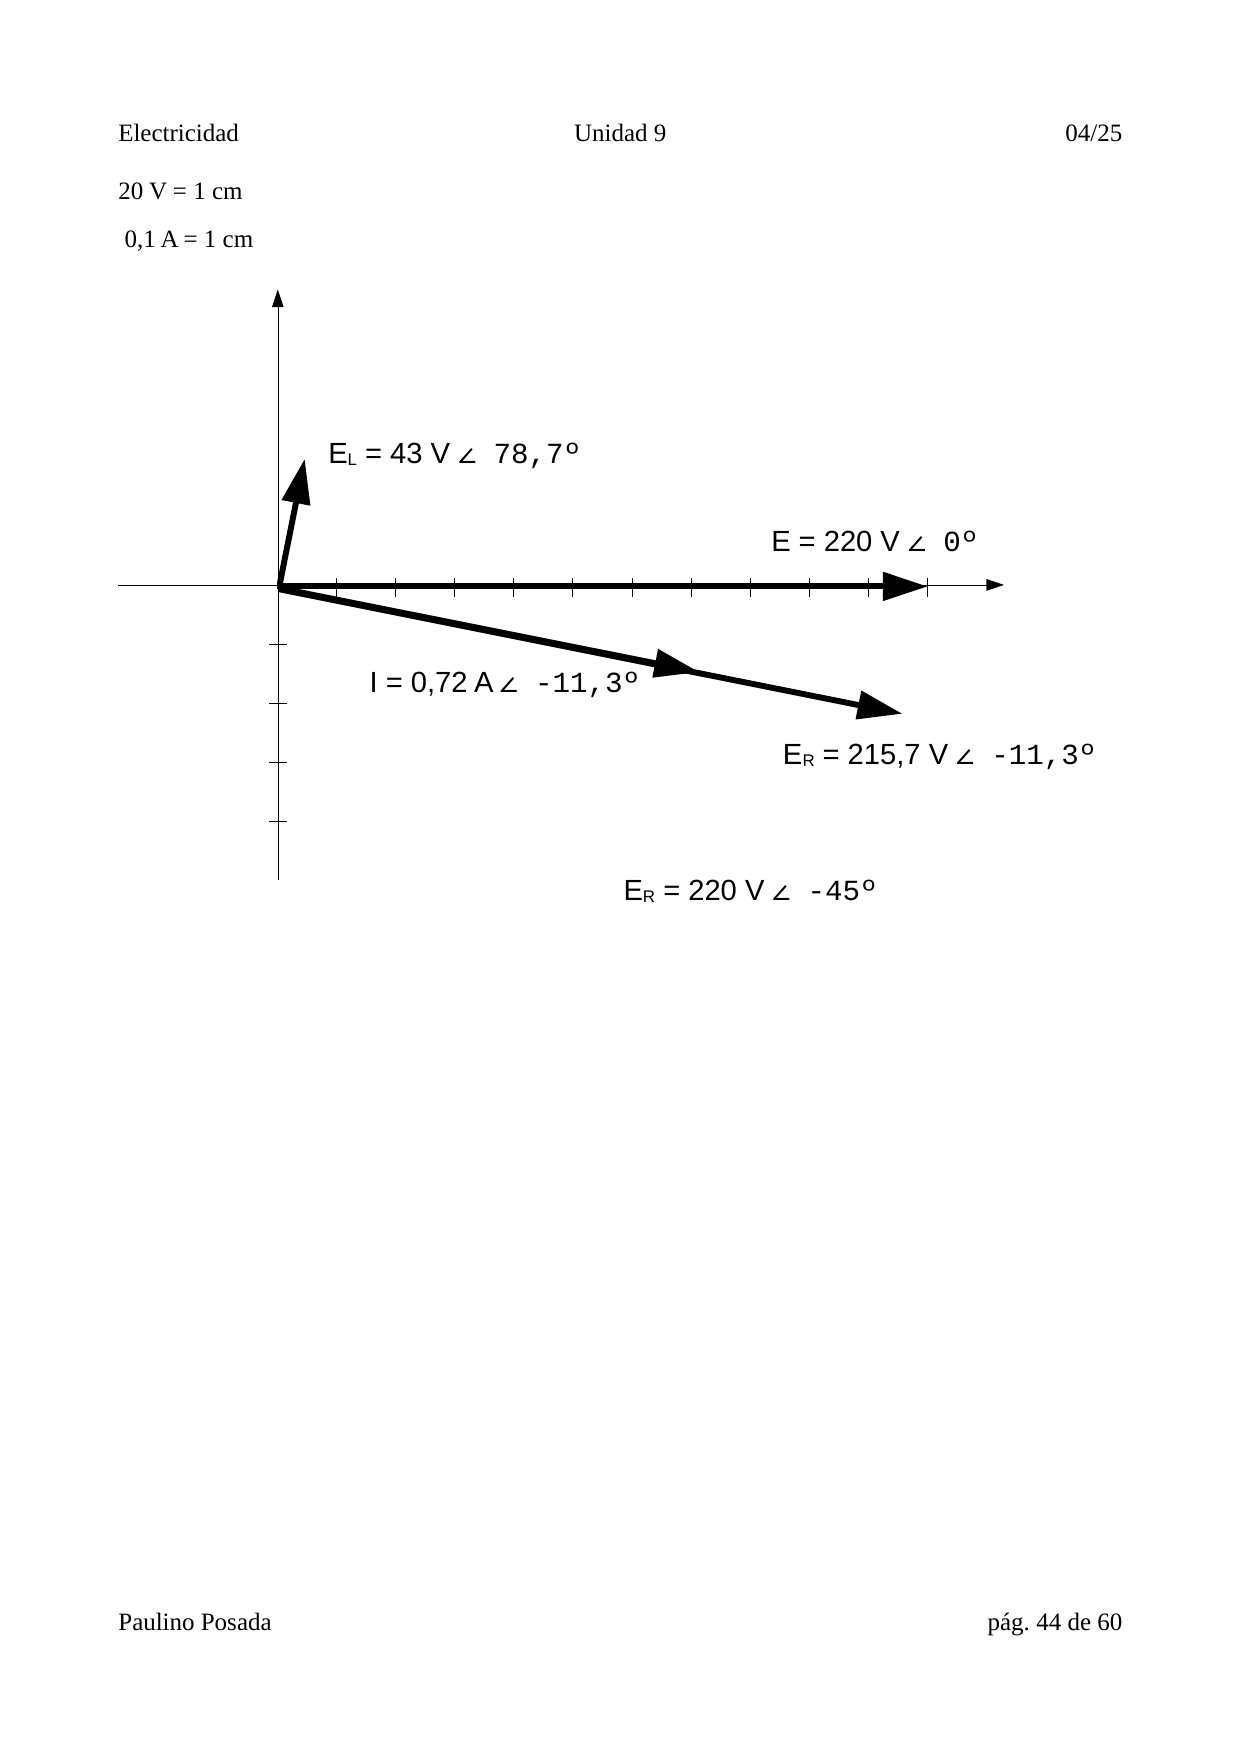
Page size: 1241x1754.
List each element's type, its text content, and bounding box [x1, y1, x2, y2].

text 0,1 A = 1 cm [118, 224, 1122, 253]
text 20 V = 1 cm [118, 176, 1122, 205]
